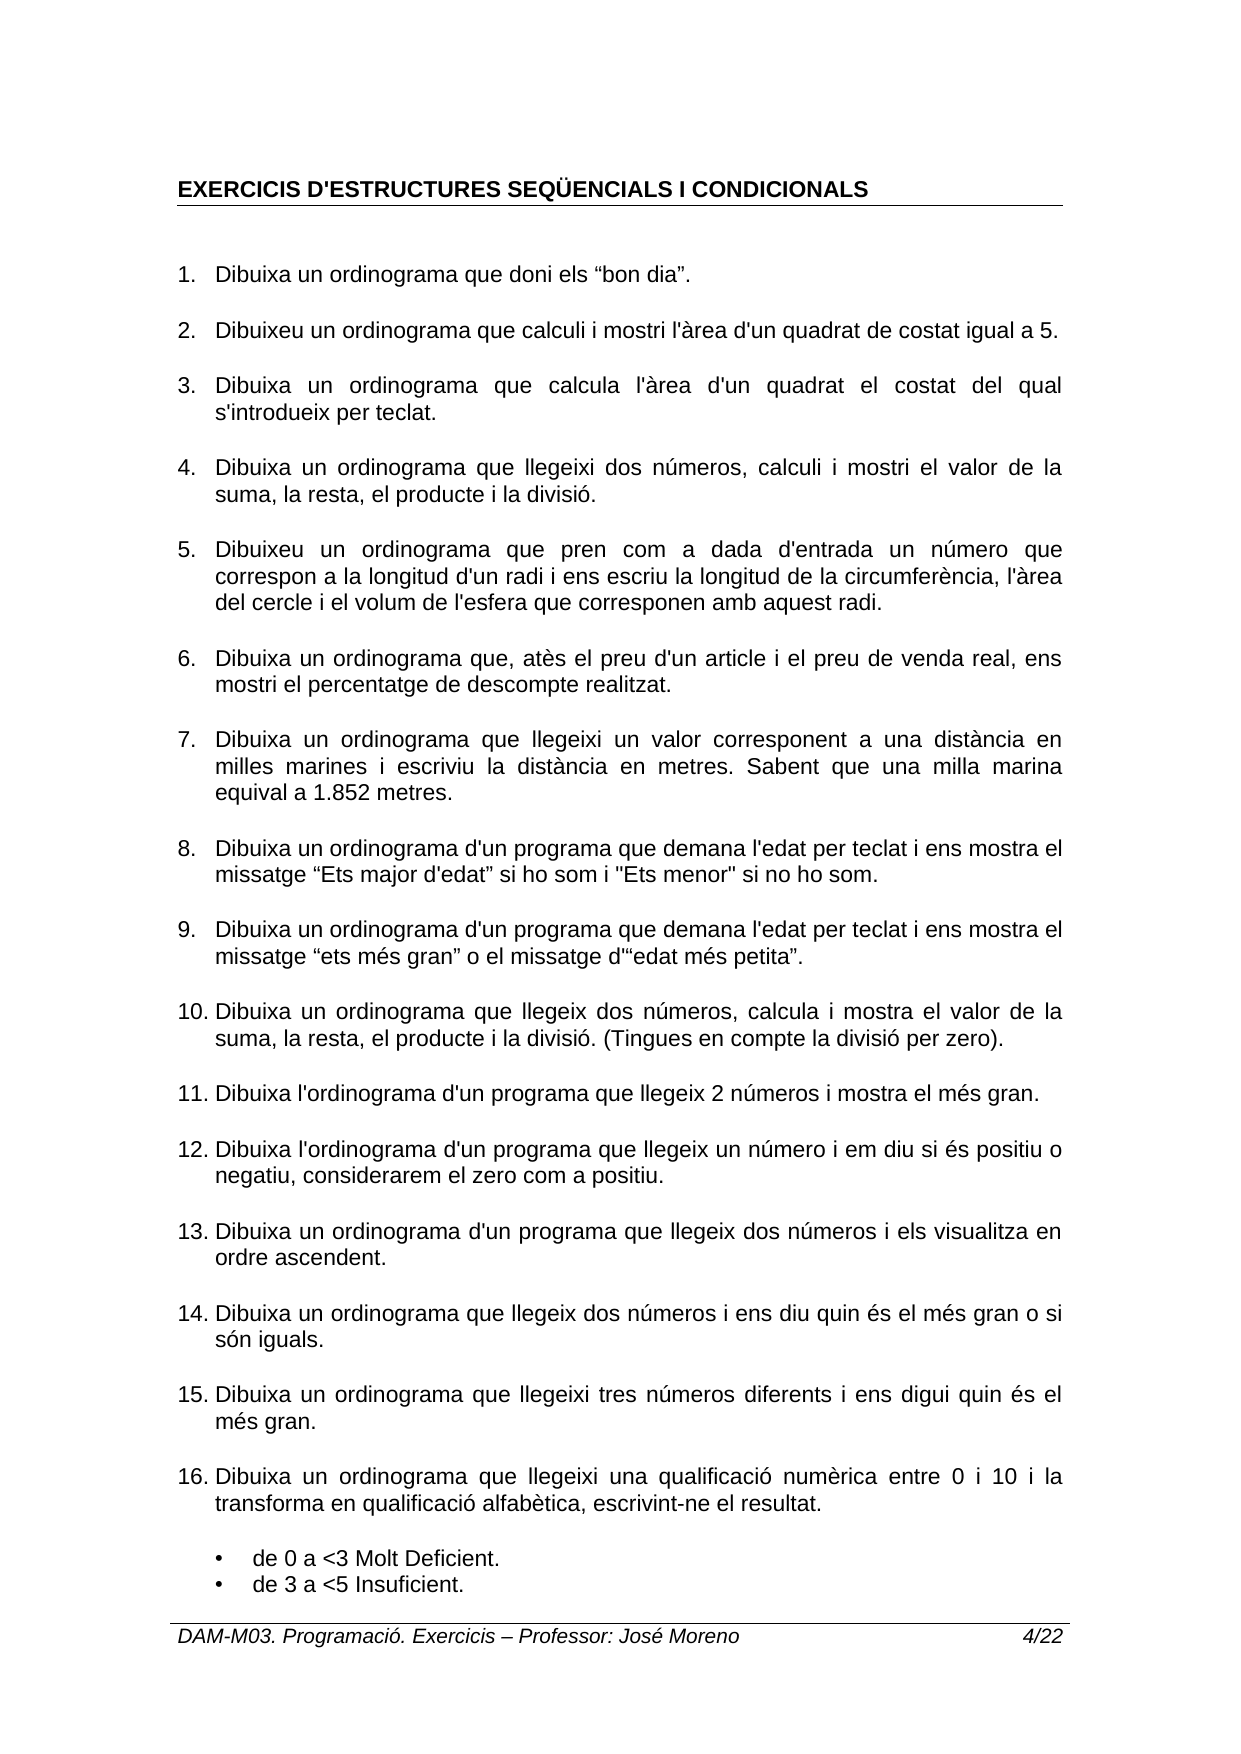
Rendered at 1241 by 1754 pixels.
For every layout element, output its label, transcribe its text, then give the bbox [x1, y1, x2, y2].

list Dibuixa un ordinograma que calcula l'àrea d'un quadrat el costat del qual s'introdueix per teclat. [177, 372, 1063, 425]
subtitle EXERCICIS D'ESTRUCTURES SEQÜENCIALS I CONDICIONALS [177, 176, 1063, 205]
list Dibuixa un ordinograma que llegeixi una qualificació numèrica entre 0 i 10 i la transforma en qualificació alfabètica, escrivint-ne el resultat. [177, 1463, 1063, 1516]
list Dibuixa un ordinograma que llegeixi tres números diferents i ens digui quin és el més gran. [177, 1381, 1063, 1434]
list Dibuixa un ordinograma d'un programa que llegeix dos números i els visualitza en ordre ascendent. [177, 1218, 1063, 1270]
list Dibuixa un ordinograma que llegeixi dos números, calculi i mostri el valor de la suma, la resta, el producte i la divisió. [177, 454, 1063, 507]
list Dibuixeu un ordinograma que calculi i mostri l'àrea d'un quadrat de costat igual a 5. [177, 317, 1063, 343]
list Dibuixa un ordinograma que llegeix dos números i ens diu quin és el més gran o si són iguals. [177, 1299, 1063, 1352]
list Dibuixa un ordinograma que, atès el preu d'un article i el preu de venda real, ens mostri el percentatge de descompte realitzat. [177, 644, 1063, 697]
list Dibuixa l'ordinograma d'un programa que llegeix un número i em diu si és positiu o negatiu, considerarem el zero com a positiu. [177, 1136, 1063, 1188]
list Dibuixeu un ordinograma que pren com a dada d'entrada un número que correspon a la longitud d'un radi i ens escriu la longitud de la circumferència, l'àrea del cercle i el volum de l'esfera que corresponen amb aquest radi. [177, 536, 1063, 615]
list Dibuixa l'ordinograma d'un programa que llegeix 2 números i mostra el més gran. [177, 1080, 1063, 1107]
list Dibuixa un ordinograma que llegeixi un valor corresponent a una distància en milles marines i escriviu la distància en metres. Sabent que una milla marina equival a 1.852 metres. [177, 726, 1063, 805]
list Dibuixa un ordinograma d'un programa que demana l'edat per teclat i ens mostra el missatge “ets més gran” o el missatge d'“edat més petita”. [177, 916, 1063, 969]
list Dibuixa un ordinograma d'un programa que demana l'edat per teclat i ens mostra el missatge “Ets major d'edat” si ho som i "Ets menor" si no ho som. [177, 834, 1063, 887]
list Dibuixa un ordinograma que doni els “bon dia”. [177, 261, 1063, 288]
list Dibuixa un ordinograma que llegeix dos números, calcula i mostra el valor de la suma, la resta, el producte i la divisió. (Tingues en compte la divisió per zero). [177, 998, 1063, 1051]
list de 0 a <3 Molt Deficient. [215, 1545, 1063, 1571]
list de 3 a <5 Insuficient. [215, 1571, 1063, 1598]
